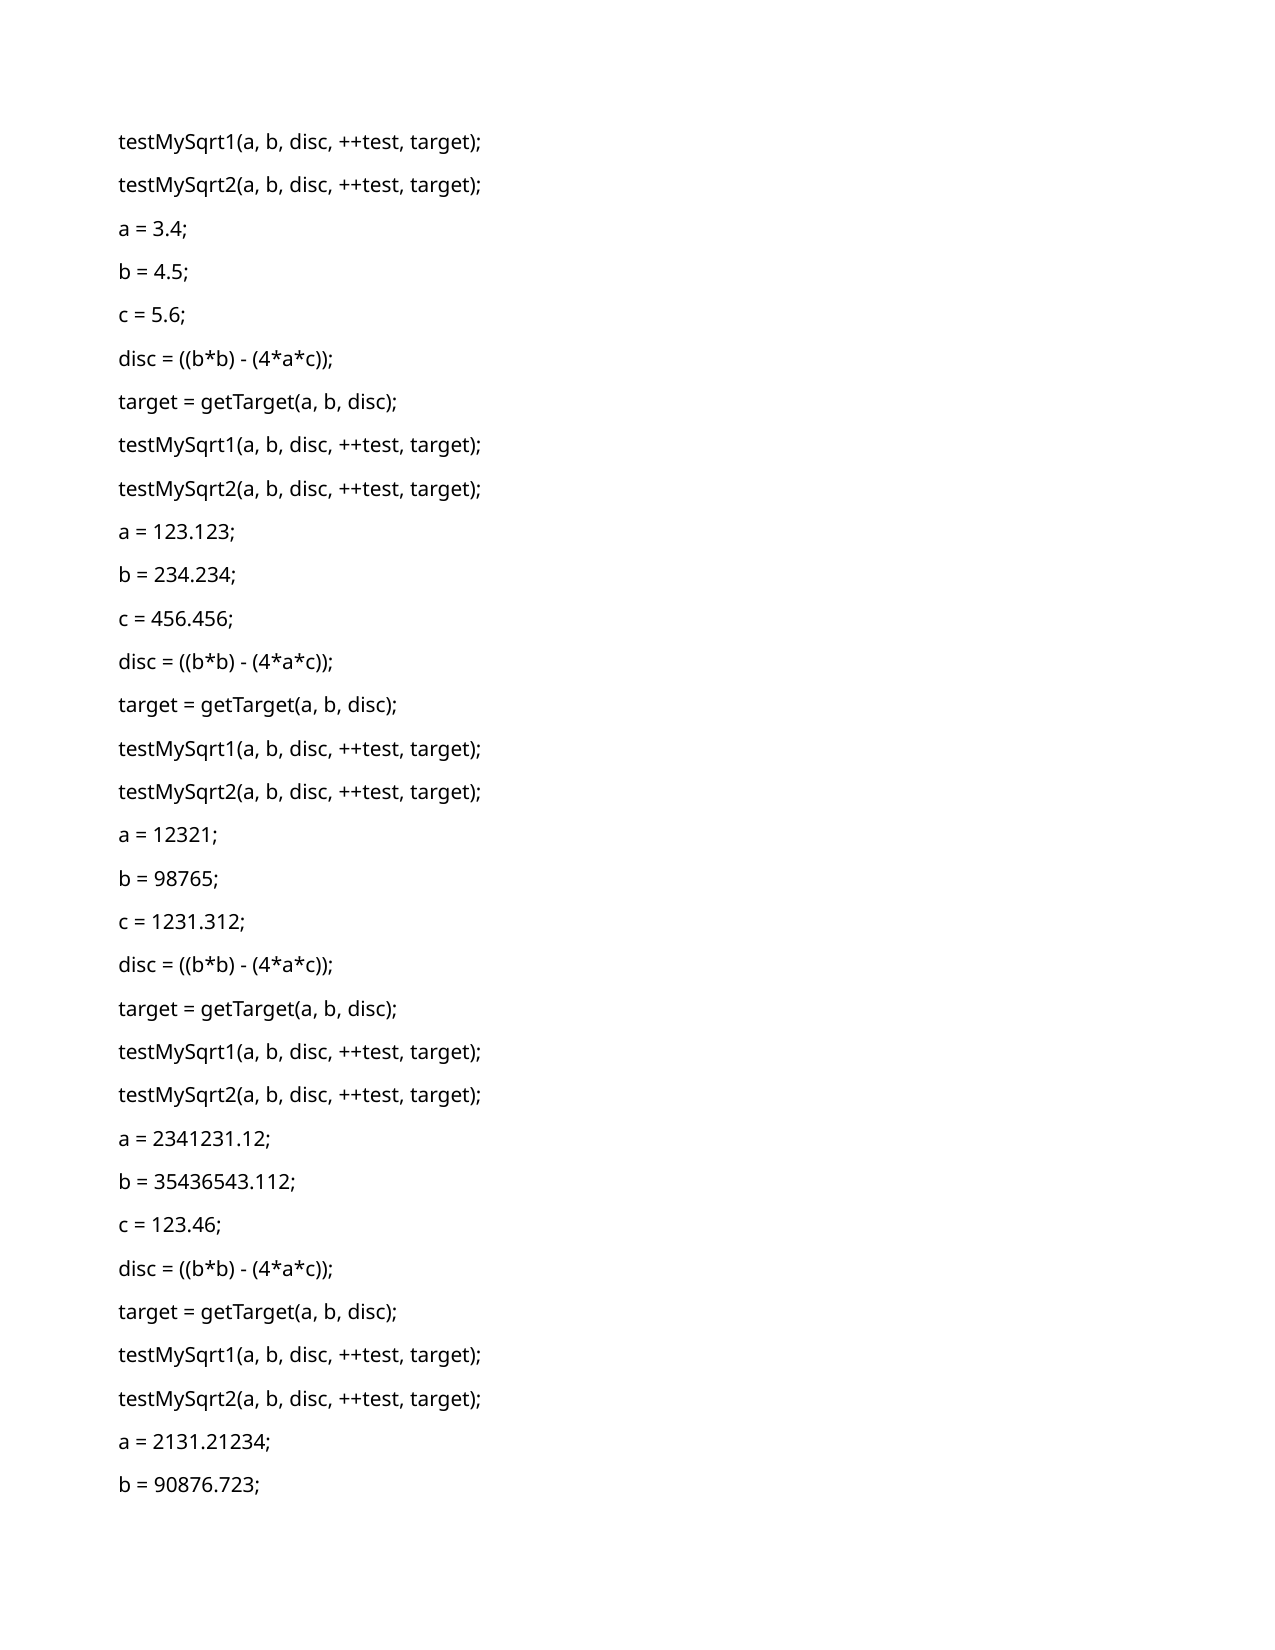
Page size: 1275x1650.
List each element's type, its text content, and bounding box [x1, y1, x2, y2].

table_cell b = 98765; [118, 855, 1157, 898]
table_cell testMySqrt2(a, b, disc, ++test, target); [118, 161, 1157, 205]
table_cell b = 90876.723; [118, 1461, 1157, 1505]
table_cell testMySqrt2(a, b, disc, ++test, target); [118, 1375, 1157, 1418]
table_cell b = 4.5; [118, 248, 1157, 291]
table_cell a = 2131.21234; [118, 1418, 1157, 1461]
table_cell target = getTarget(a, b, disc); [118, 1288, 1157, 1331]
table_cell target = getTarget(a, b, disc); [118, 985, 1157, 1028]
table_cell target = getTarget(a, b, disc); [118, 378, 1157, 421]
table_cell testMySqrt1(a, b, disc, ++test, target); [118, 118, 1157, 161]
table_cell disc = ((b*b) - (4*a*c)); [118, 1245, 1157, 1288]
table_cell c = 5.6; [118, 291, 1157, 335]
table_cell target = getTarget(a, b, disc); [118, 681, 1157, 725]
table_cell a = 12321; [118, 811, 1157, 855]
table_cell c = 1231.312; [118, 898, 1157, 941]
table_cell disc = ((b*b) - (4*a*c)); [118, 335, 1157, 378]
table_cell c = 456.456; [118, 595, 1157, 638]
table_cell b = 35436543.112; [118, 1158, 1157, 1201]
table_cell a = 3.4; [118, 205, 1157, 248]
table_cell testMySqrt1(a, b, disc, ++test, target); [118, 1331, 1157, 1375]
table_cell disc = ((b*b) - (4*a*c)); [118, 638, 1157, 681]
table_cell a = 123.123; [118, 508, 1157, 551]
table_cell a = 2341231.12; [118, 1115, 1157, 1158]
table_cell testMySqrt1(a, b, disc, ++test, target); [118, 1028, 1157, 1071]
table_cell disc = ((b*b) - (4*a*c)); [118, 941, 1157, 985]
table_cell testMySqrt2(a, b, disc, ++test, target); [118, 1071, 1157, 1115]
table_cell c = 123.46; [118, 1201, 1157, 1245]
table_cell testMySqrt2(a, b, disc, ++test, target); [118, 465, 1157, 508]
table_cell b = 234.234; [118, 551, 1157, 595]
table_cell testMySqrt2(a, b, disc, ++test, target); [118, 768, 1157, 811]
table_cell testMySqrt1(a, b, disc, ++test, target); [118, 421, 1157, 465]
table_cell testMySqrt1(a, b, disc, ++test, target); [118, 725, 1157, 768]
